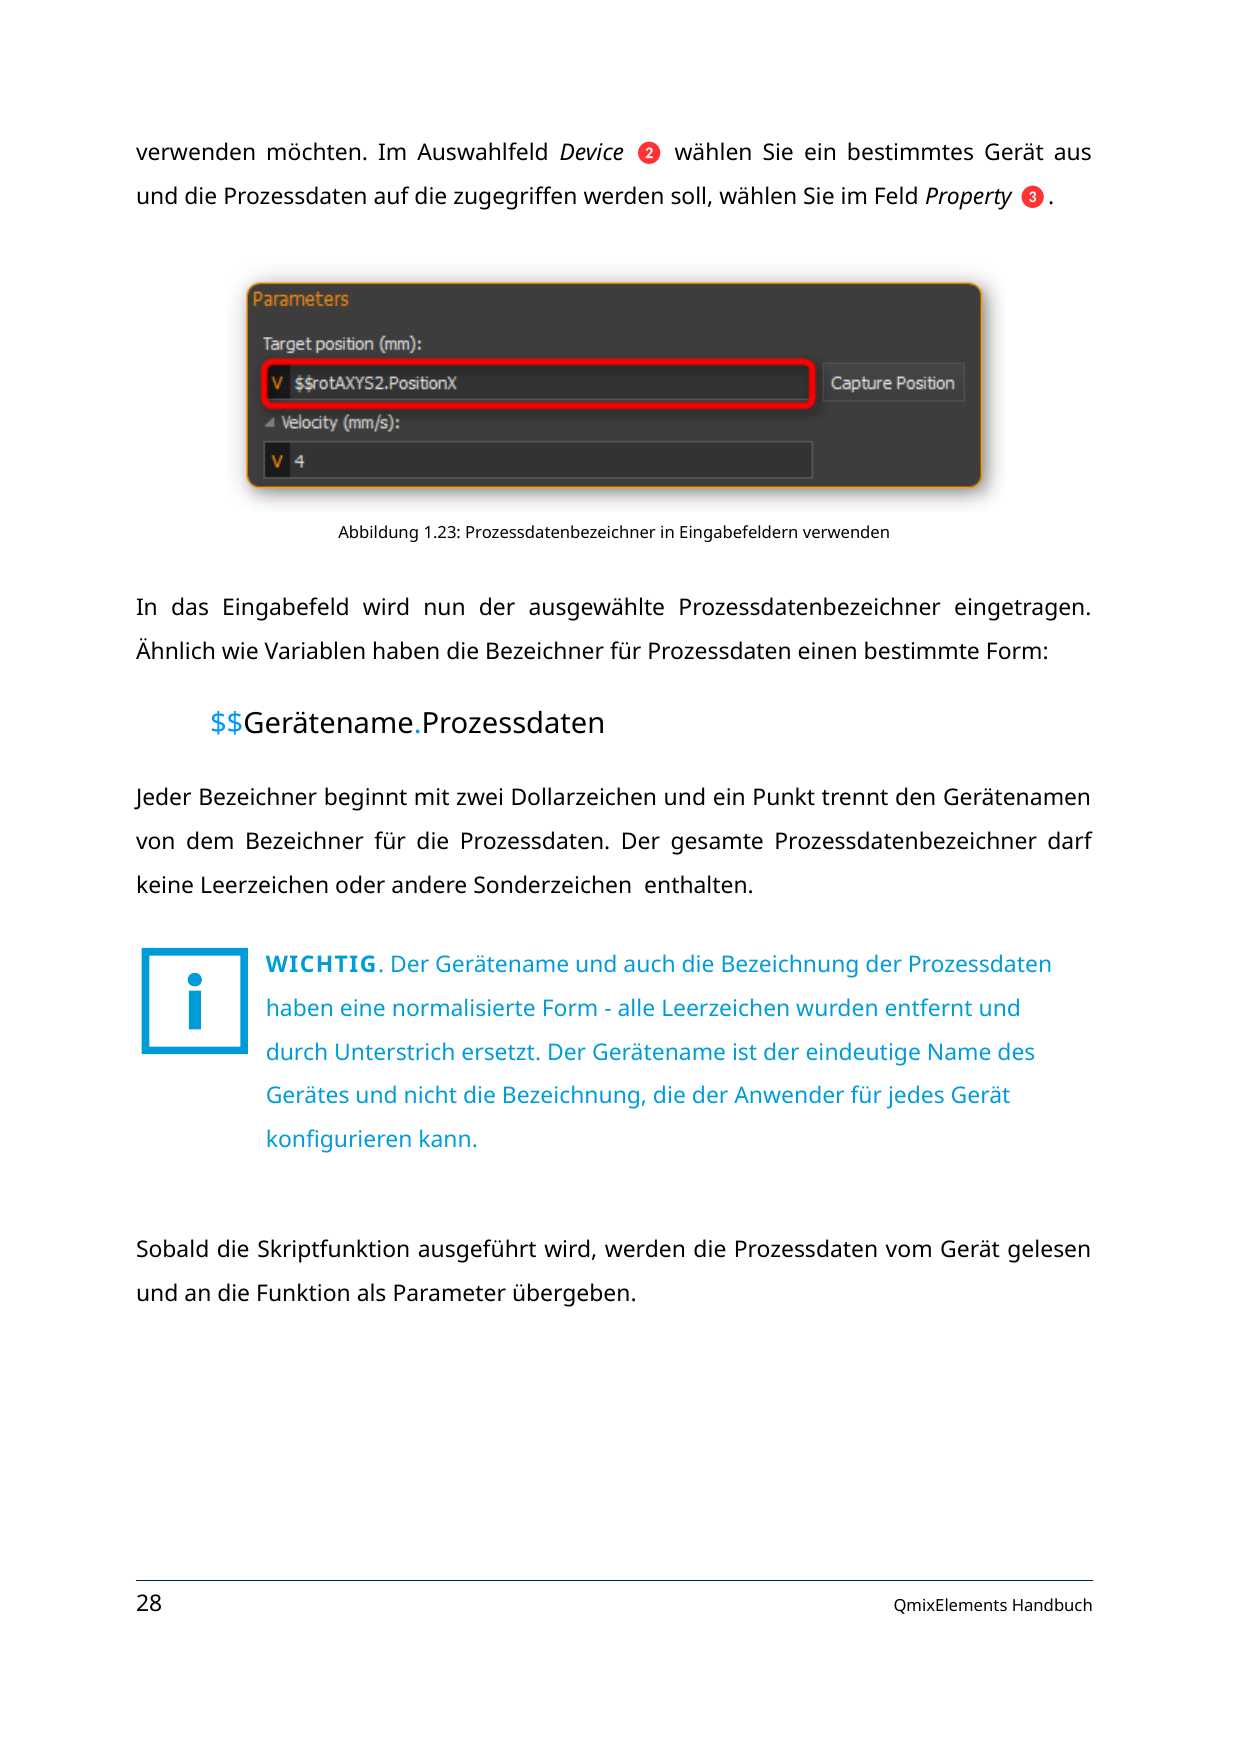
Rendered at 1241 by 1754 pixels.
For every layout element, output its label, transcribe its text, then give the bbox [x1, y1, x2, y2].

text In das Eingabefeld wird nun der ausgewählte Prozessdatenbezeichner eingetragen. Ähnlich wie Variablen haben die Bezeichner für Prozessdaten einen bestimmte Form: [136, 247, 1093, 666]
table_header Wichtig. Der Gerätename und auch die Bezeichnung der Prozessdaten haben eine normalisierte Form - alle Leerzeichen wurden entfernt und durch Unterstrich ersetzt. Der Gerätename ist der eindeutige Name des Gerätes und nicht die Bezeichnung, die der Anwender für jedes Gerät konfigurieren kann. [254, 936, 1092, 1166]
text verwenden möchten. Im Auswahlfeld Device ❷ wählen Sie ein bestimmtes Gerät aus und die Prozessdaten auf die zugegriffen werden soll, wählen Sie im Feld Property ❸. [136, 136, 1093, 211]
text Jeder Bezeichner beginnt mit zwei Dollarzeichen und ein Punkt trennt den Gerätenamen von dem Bezeichner für die Prozessdaten. Der gesamte Prozessdatenbezeichner darf keine Leerzeichen oder andere Sonderzeichen enthalten. [136, 781, 1093, 900]
text Sobald die Skriptfunktion ausgeführt wird, werden die Prozessdaten vom Gerät gelesen und an die Funktion als Parameter übergeben. [136, 1233, 1093, 1308]
text $$Gerätename.Prozessdaten [136, 702, 1093, 742]
picture [223, 259, 1005, 512]
text Abbildung 1.23: Prozessdatenbezeichner in Eingabefeldern verwenden [223, 512, 1005, 543]
table_header [136, 936, 254, 1166]
